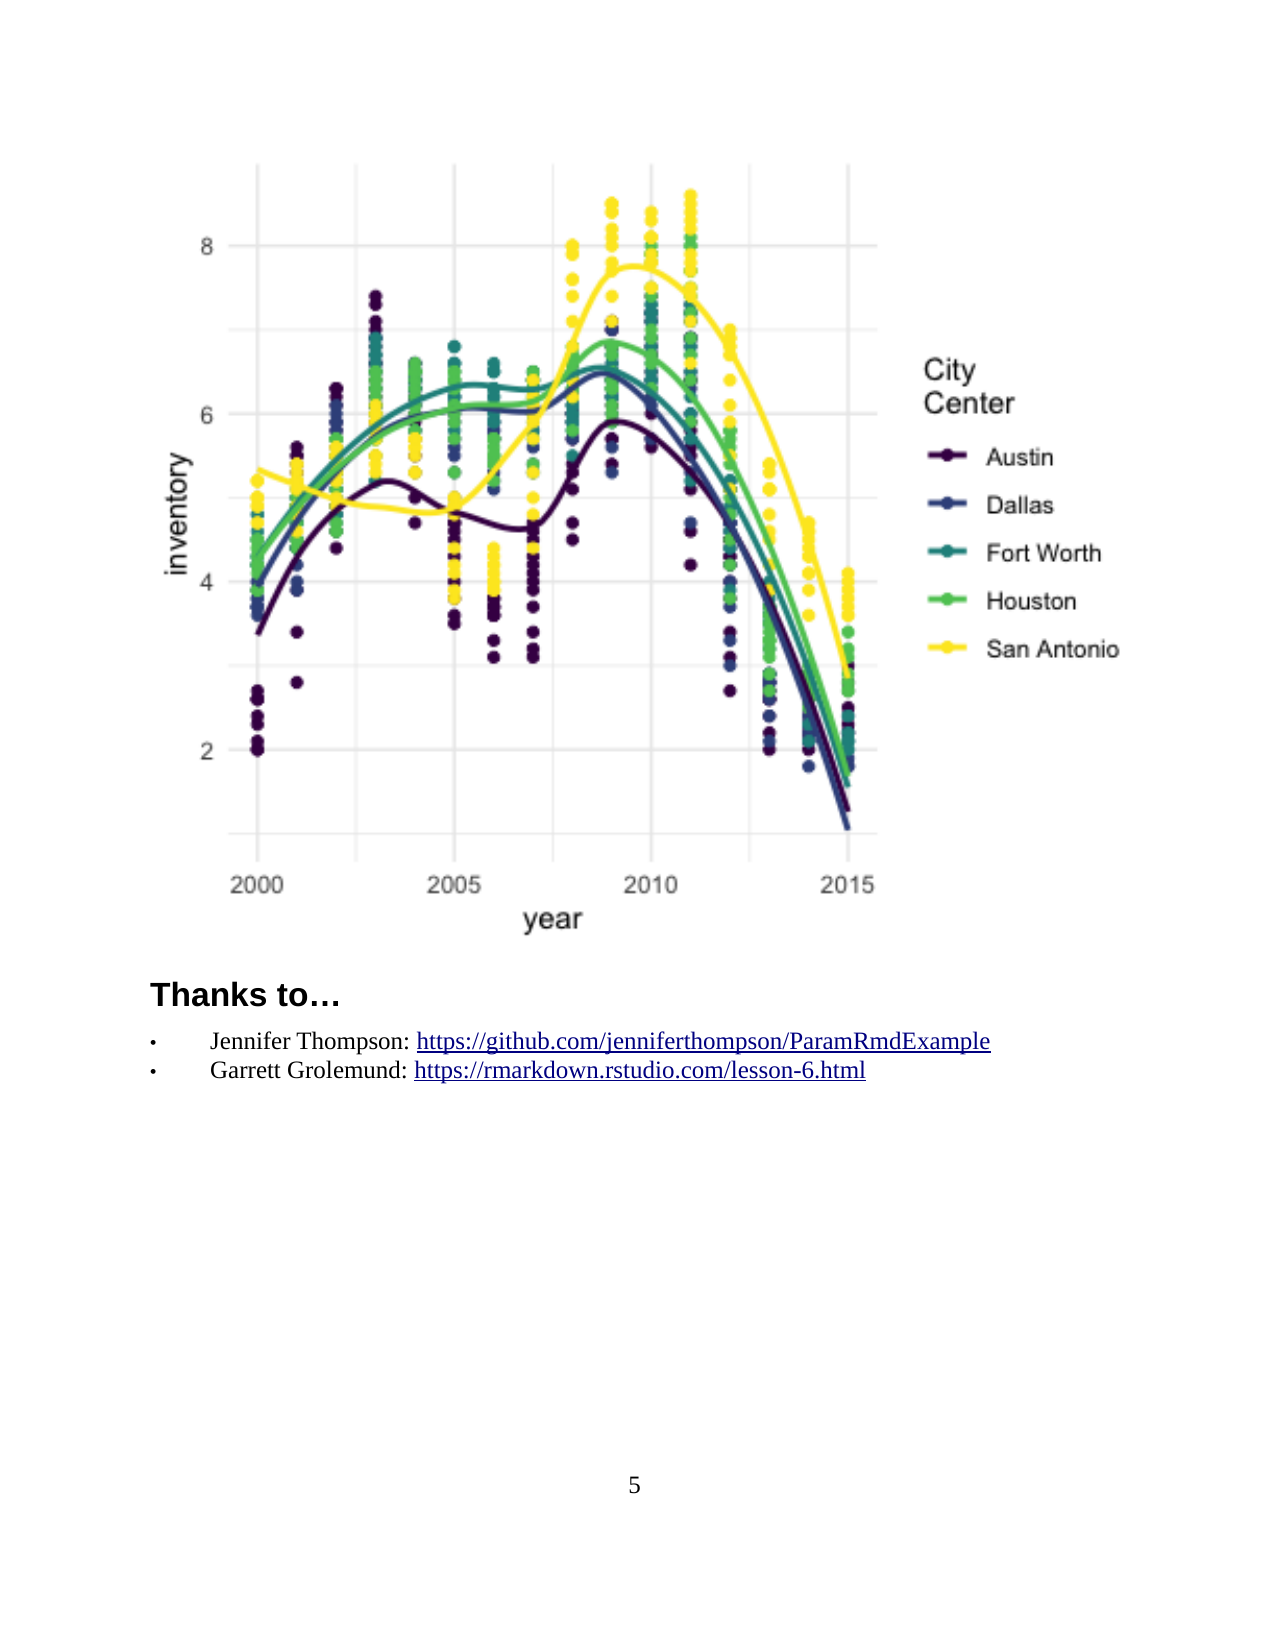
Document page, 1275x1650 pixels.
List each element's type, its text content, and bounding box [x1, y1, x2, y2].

list Jennifer Thompson: https://github.com/jenniferthompson/ParamRmdExample [150, 1026, 1125, 1055]
picture [150, 150, 1150, 950]
list Garrett Grolemund: https://rmarkdown.rstudio.com/lesson-6.html [150, 1055, 1125, 1084]
subtitle Thanks to… [150, 975, 1125, 1014]
